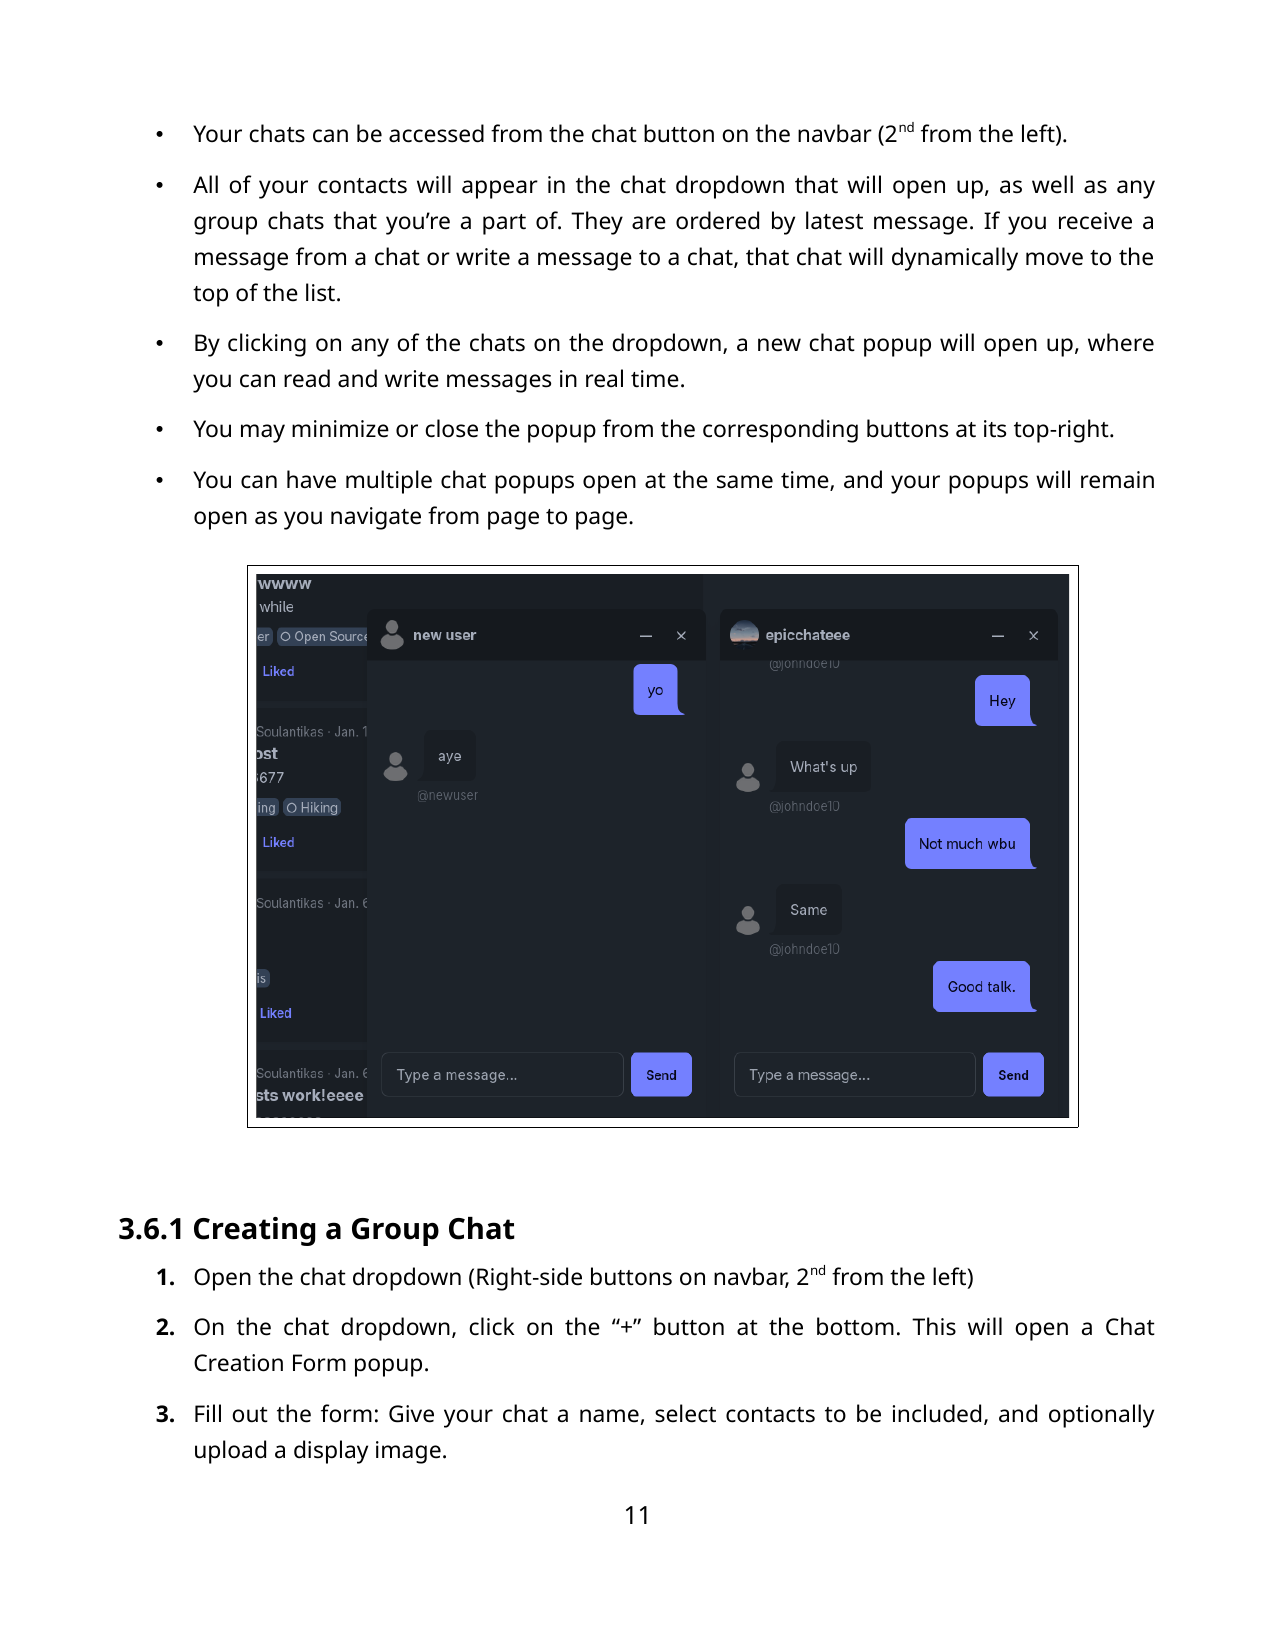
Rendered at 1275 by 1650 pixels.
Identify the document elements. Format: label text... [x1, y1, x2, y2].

list You can have multiple chat popups open at the same time, and your popups will remain open as you navigate from page to page. [156, 464, 1157, 531]
list Open the chat dropdown (Right-side buttons on navbar, 2nd from the left) [156, 1261, 1157, 1292]
list Your chats can be accessed from the chat button on the navbar (2nd from the left). [156, 118, 1157, 149]
list Fill out the form: Give your chat a name, select contacts to be included, and optionally upload a display image. [156, 1398, 1157, 1465]
list On the chat dropdown, click on the “+” button at the bottom. This will open a Chat Creation Form popup. [156, 1311, 1157, 1378]
list You may minimize or close the popup from the corresponding buttons at its top-right. [156, 413, 1157, 445]
picture [256, 574, 1070, 1118]
list By clicking on any of the chats on the dropdown, a new chat popup will open up, where you can read and write messages in real time. [156, 327, 1157, 394]
list All of your contacts will appear in the chat dropdown that will open up, as well as any group chats that you’re a part of. They are ordered by latest message. If you receive a message from a chat or write a message to a chat, that chat will dynamically move to the top of the list. [156, 169, 1157, 308]
subtitle 3.6.1 Creating a Group Chat [118, 1209, 1157, 1248]
